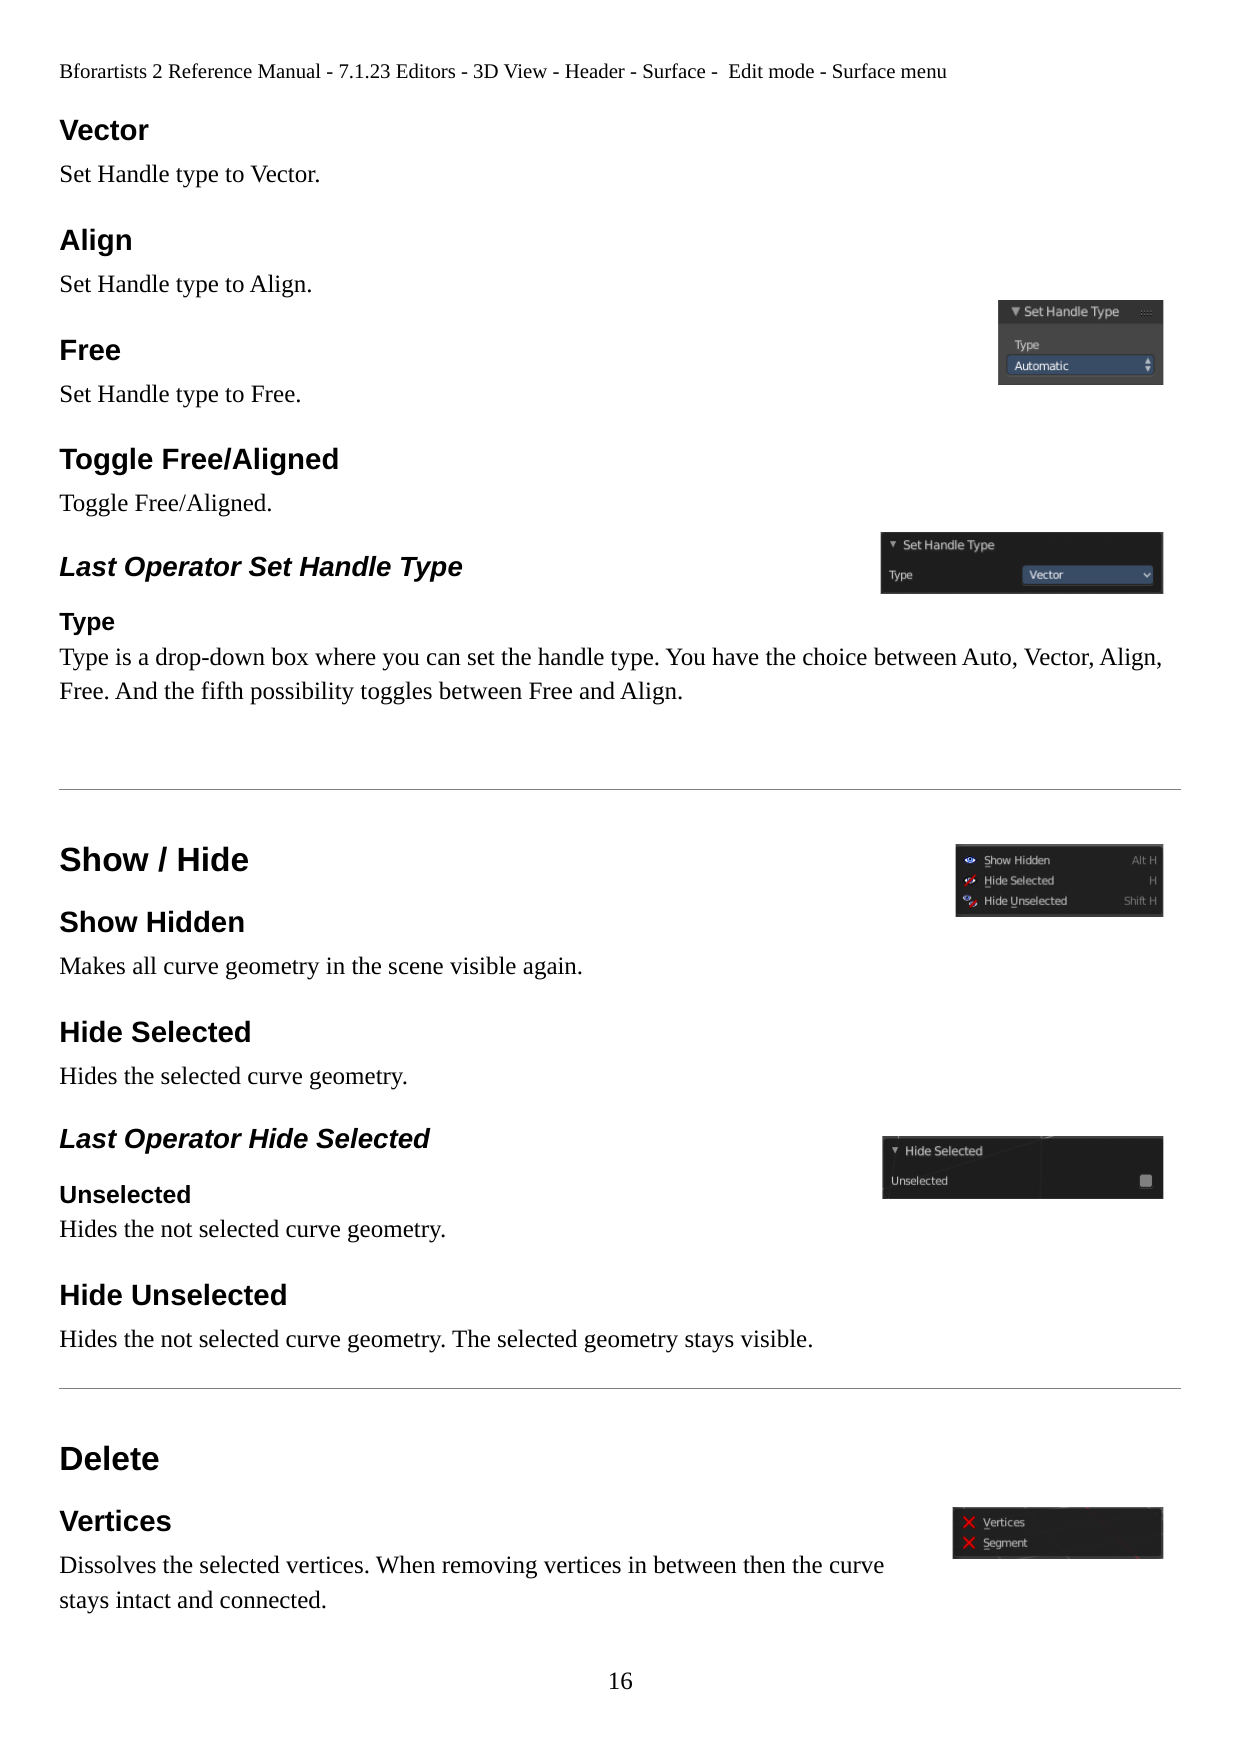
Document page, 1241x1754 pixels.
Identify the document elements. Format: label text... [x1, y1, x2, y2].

text Set Handle type to Free. [59, 379, 1181, 407]
subtitle Hide Selected [59, 1015, 1181, 1049]
text Set Handle type to Align. [59, 269, 1181, 297]
subtitle Show / Hide [59, 839, 1181, 878]
subtitle Unselected [59, 1180, 1181, 1208]
text Type is a drop-down box where you can set the handle type. You have the choice between Auto, Vector, Align, Free. And the fifth possibility toggles between Free and Align. [59, 642, 1181, 705]
subtitle Last Operator Set Handle Type [59, 550, 880, 582]
subtitle Show Hidden [59, 905, 1181, 939]
text Makes all curve geometry in the scene visible again. [59, 951, 1181, 980]
subtitle Toggle Free/Aligned [59, 442, 1181, 476]
picture [955, 844, 1164, 917]
text Toggle Free/Aligned. [59, 488, 1181, 517]
text Dissolves the selected vertices. When removing vertices in between then the curve stays intact and connected. [59, 1550, 1181, 1614]
subtitle Free [59, 332, 998, 366]
subtitle Vertices [59, 1504, 1181, 1538]
subtitle Type [59, 607, 1181, 636]
subtitle Vector [59, 113, 1181, 146]
text Hides the not selected curve geometry. [59, 1214, 1181, 1243]
subtitle [1164, 332, 1181, 366]
subtitle Delete [59, 1438, 1181, 1477]
picture [998, 300, 1164, 385]
subtitle Hide Unselected [59, 1278, 1181, 1312]
text Hides the not selected curve geometry. The selected geometry stays visible. [59, 1324, 1181, 1353]
picture [882, 1136, 1164, 1199]
picture [952, 1507, 1164, 1559]
subtitle Align [59, 222, 1181, 256]
text Set Handle type to Vector. [59, 159, 1181, 188]
text Hides the selected curve geometry. [59, 1061, 1181, 1090]
subtitle Last Operator Hide Selected [59, 1123, 1181, 1155]
picture [880, 532, 1164, 594]
